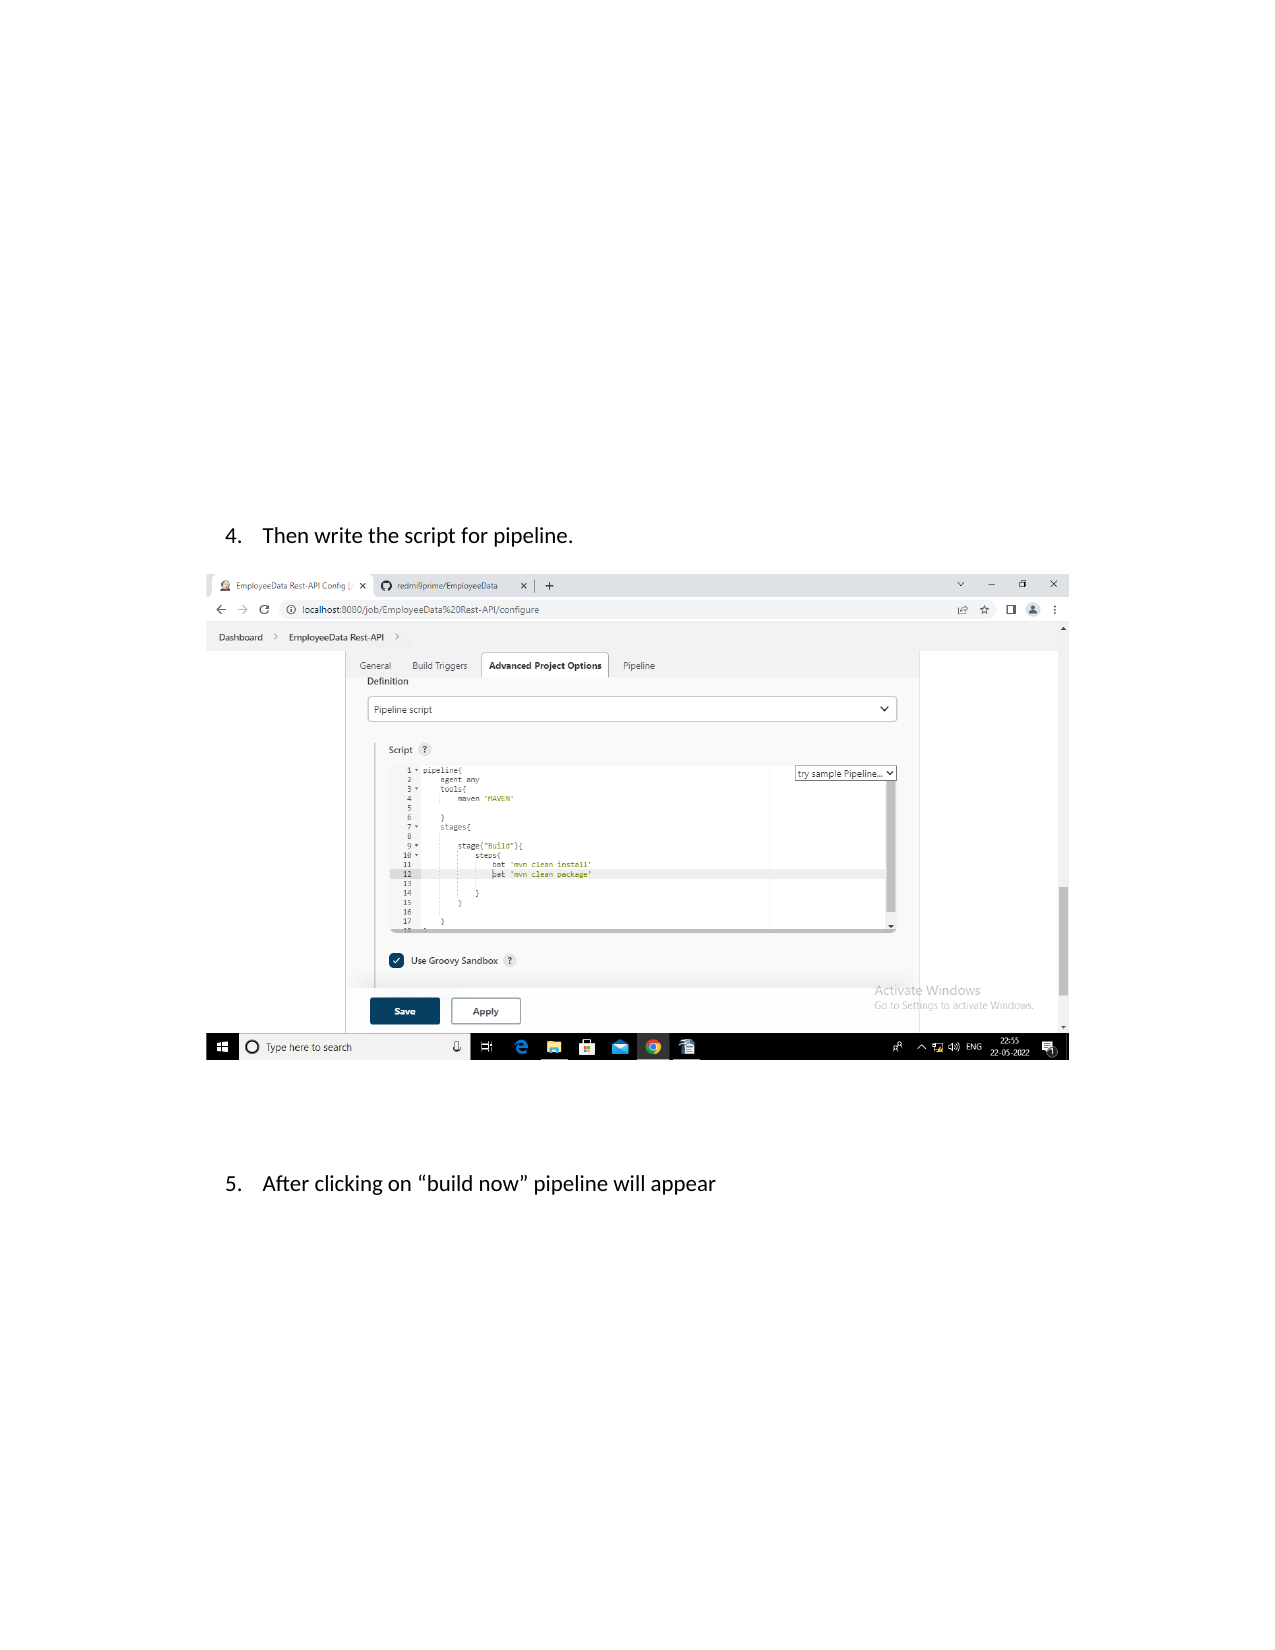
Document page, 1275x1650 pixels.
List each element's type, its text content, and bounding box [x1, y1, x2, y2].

picture [206, 574, 1069, 1060]
list After clicking on “build now” pipeline will appear [225, 1169, 1087, 1197]
list Then write the script for pipeline. [225, 521, 1087, 549]
